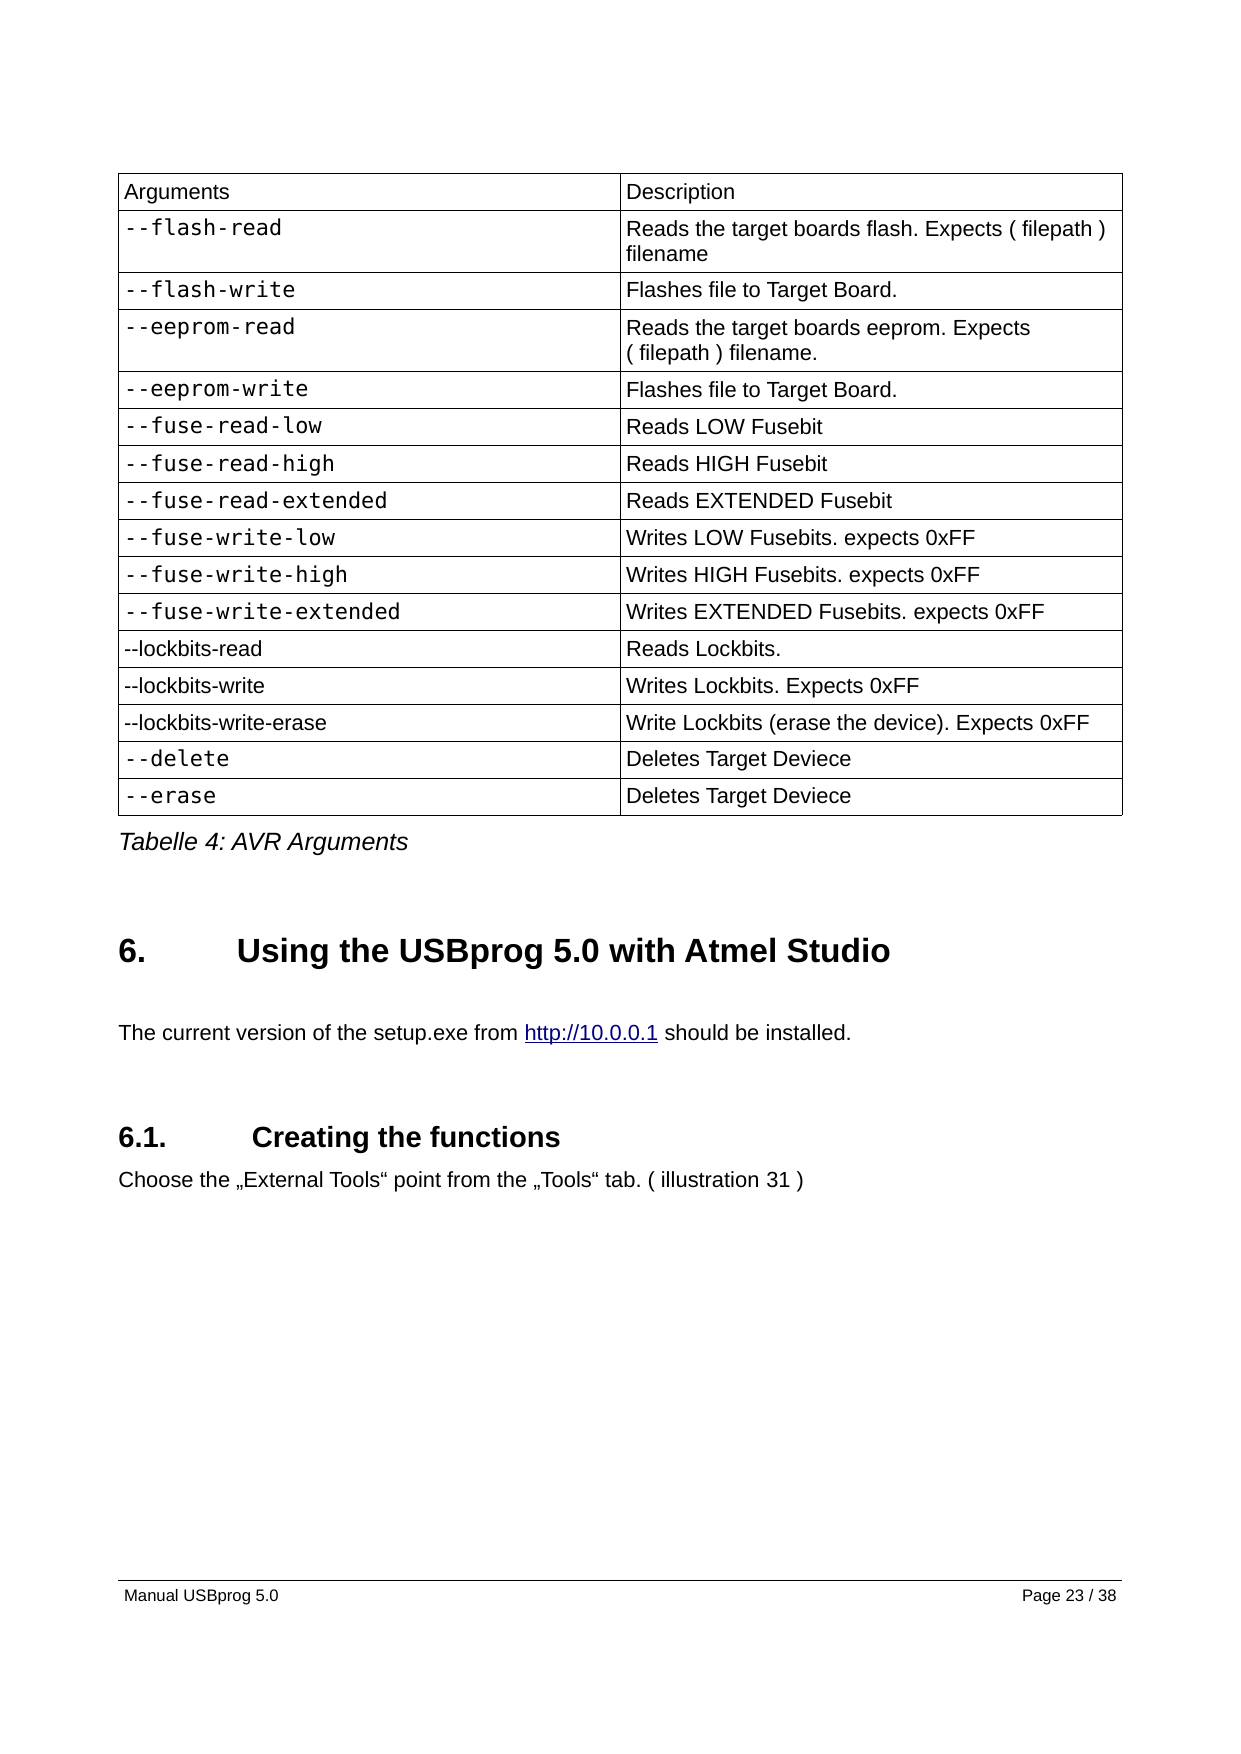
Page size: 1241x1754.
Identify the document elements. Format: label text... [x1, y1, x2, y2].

table_cell --lockbits-read [119, 631, 620, 667]
table_cell --lockbits-write [119, 668, 620, 704]
table_cell --lockbits-write-erase [119, 705, 620, 741]
table_cell --eeprom-read [119, 310, 620, 371]
table_cell --erase [119, 779, 620, 815]
table_cell Reads HIGH Fusebit [621, 446, 1122, 482]
table_cell --delete [119, 742, 620, 778]
text The current version of the setup.exe from http://10.0.0.1 should be installed. [118, 1020, 1122, 1045]
table_cell --flash-write [119, 273, 620, 309]
table_cell Reads the target boards eeprom. Expects ( filepath ) filename. [621, 310, 1122, 371]
table_cell Write Lockbits (erase the device). Expects 0xFF [621, 705, 1122, 741]
table_cell --fuse-write-high [119, 557, 620, 593]
table_cell Deletes Target Deviece [621, 742, 1122, 778]
table_cell --fuse-read-extended [119, 483, 620, 519]
table_header Description [621, 174, 1122, 209]
table_cell --eeprom-write [119, 372, 620, 408]
text Choose the „External Tools“ point from the „Tools“ tab. ( illustration 31 ) [118, 1167, 1122, 1192]
table_cell Reads LOW Fusebit [621, 409, 1122, 445]
table_header Arguments [119, 174, 620, 209]
table_cell Writes HIGH Fusebits. expects 0xFF [621, 557, 1122, 593]
table_cell Reads the target boards flash. Expects ( filepath ) filename [621, 211, 1122, 272]
table_cell Writes EXTENDED Fusebits. expects 0xFF [621, 594, 1122, 630]
table_cell --fuse-write-extended [119, 594, 620, 630]
table_cell Reads EXTENDED Fusebit [621, 483, 1122, 519]
table_cell Flashes file to Target Board. [621, 273, 1122, 309]
text Tabelle 4: AVR Arguments [118, 827, 1122, 856]
table_cell --fuse-write-low [119, 520, 620, 556]
subtitle Creating the functions [118, 1121, 1122, 1154]
table_cell --fuse-read-low [119, 409, 620, 445]
table_cell --fuse-read-high [119, 446, 620, 482]
table_cell --flash-read [119, 211, 620, 272]
table_cell Writes LOW Fusebits. expects 0xFF [621, 520, 1122, 556]
table_cell Flashes file to Target Board. [621, 372, 1122, 408]
table_cell Writes Lockbits. Expects 0xFF [621, 668, 1122, 704]
table_cell Deletes Target Deviece [621, 779, 1122, 815]
subtitle Using the USBprog 5.0 with Atmel Studio [118, 931, 1122, 970]
table_cell Reads Lockbits. [621, 631, 1122, 667]
